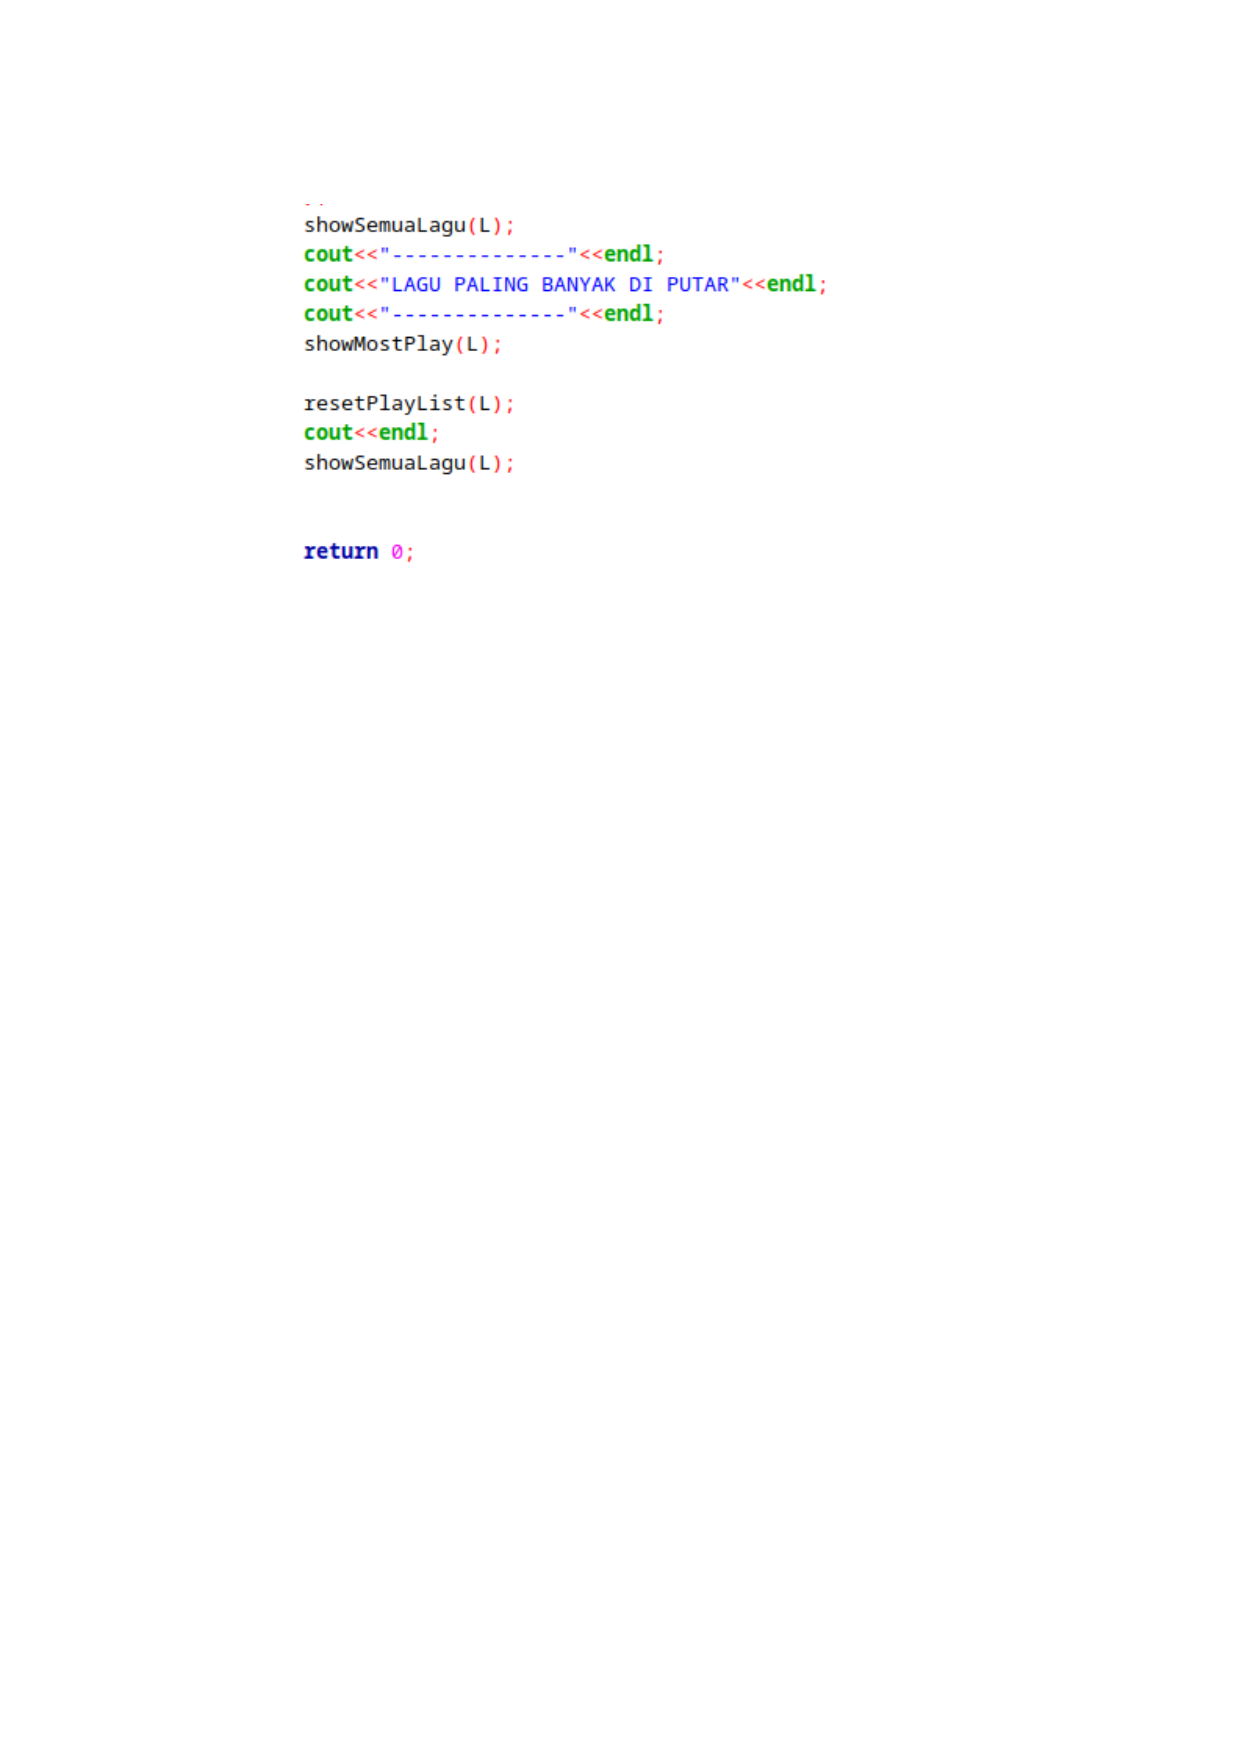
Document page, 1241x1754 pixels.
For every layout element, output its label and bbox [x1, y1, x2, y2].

picture [274, 204, 967, 595]
